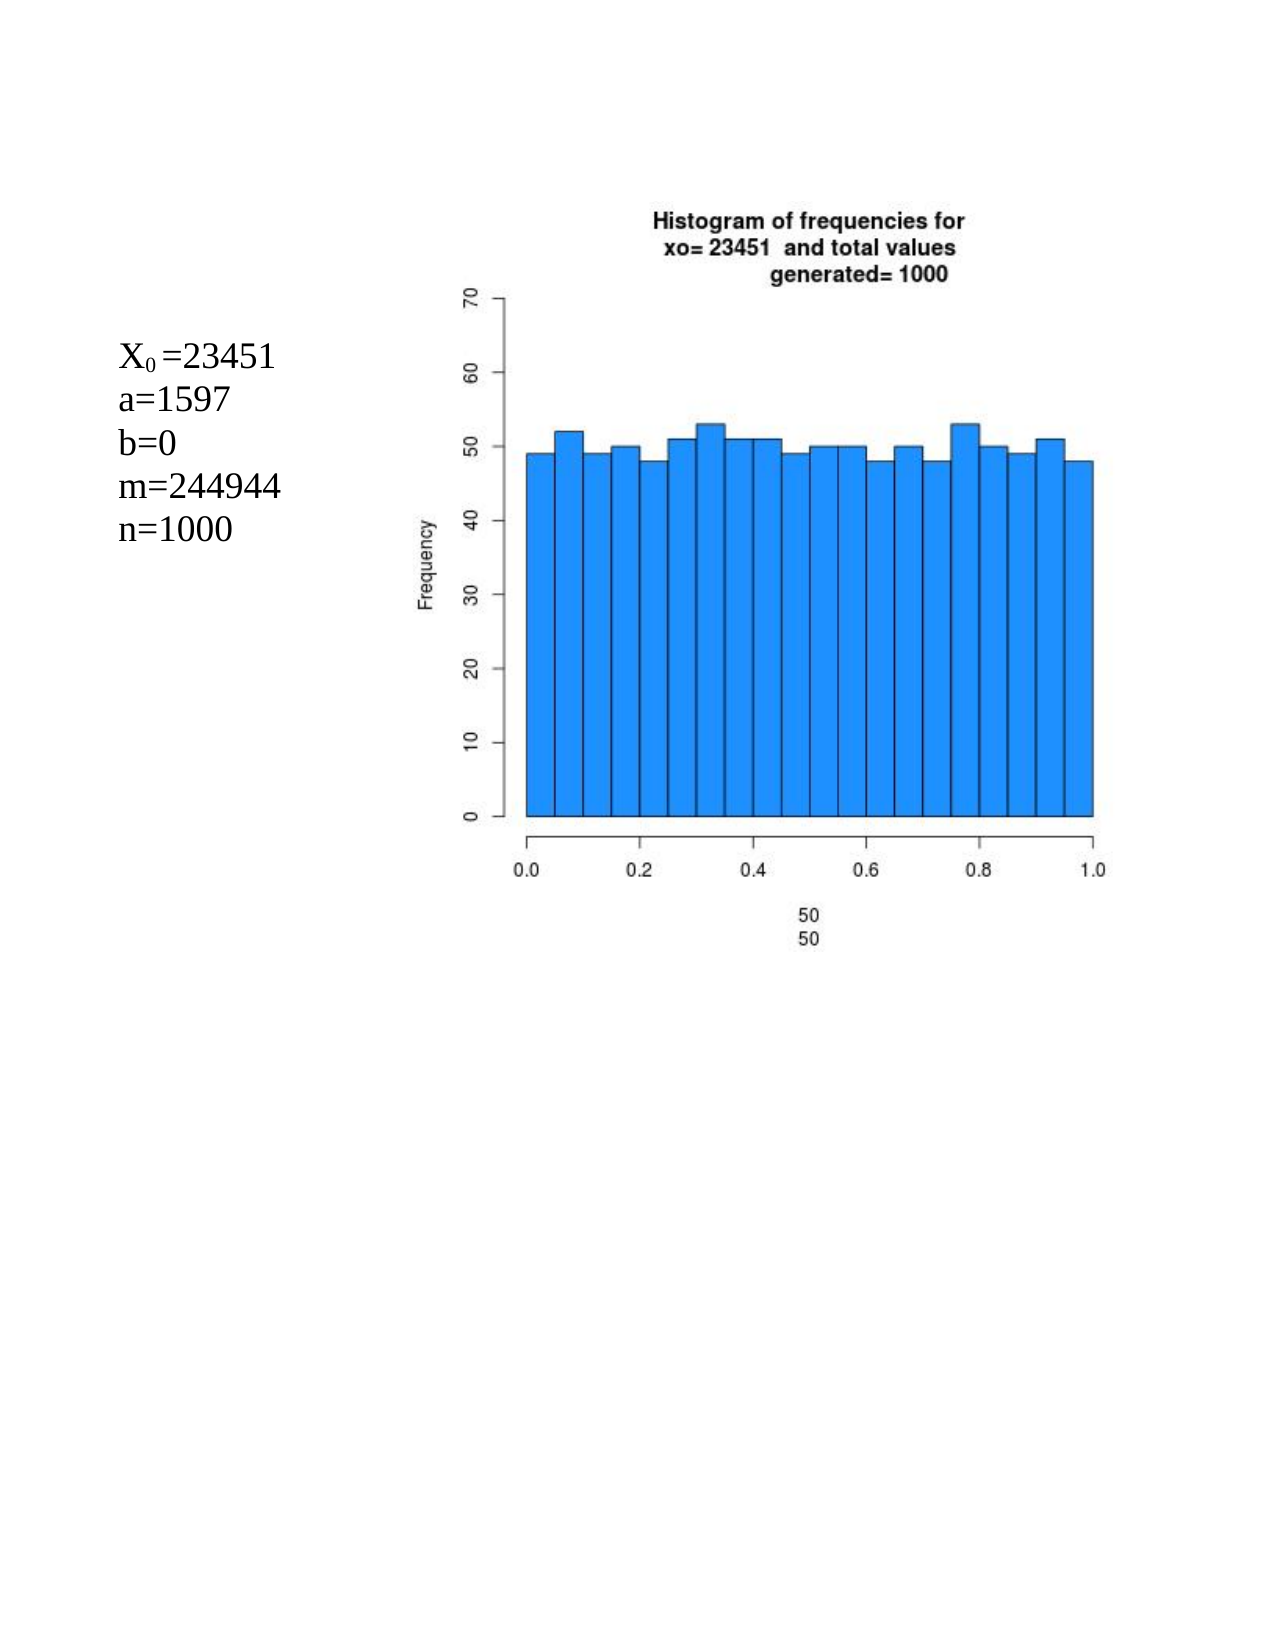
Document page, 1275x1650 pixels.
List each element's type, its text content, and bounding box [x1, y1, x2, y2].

picture [412, 201, 1163, 952]
text n=1000 [118, 506, 412, 549]
text X0 =23451 [118, 334, 412, 377]
text b=0 [118, 420, 412, 463]
text a=1597 [118, 377, 412, 420]
text m=244944 [118, 463, 412, 506]
